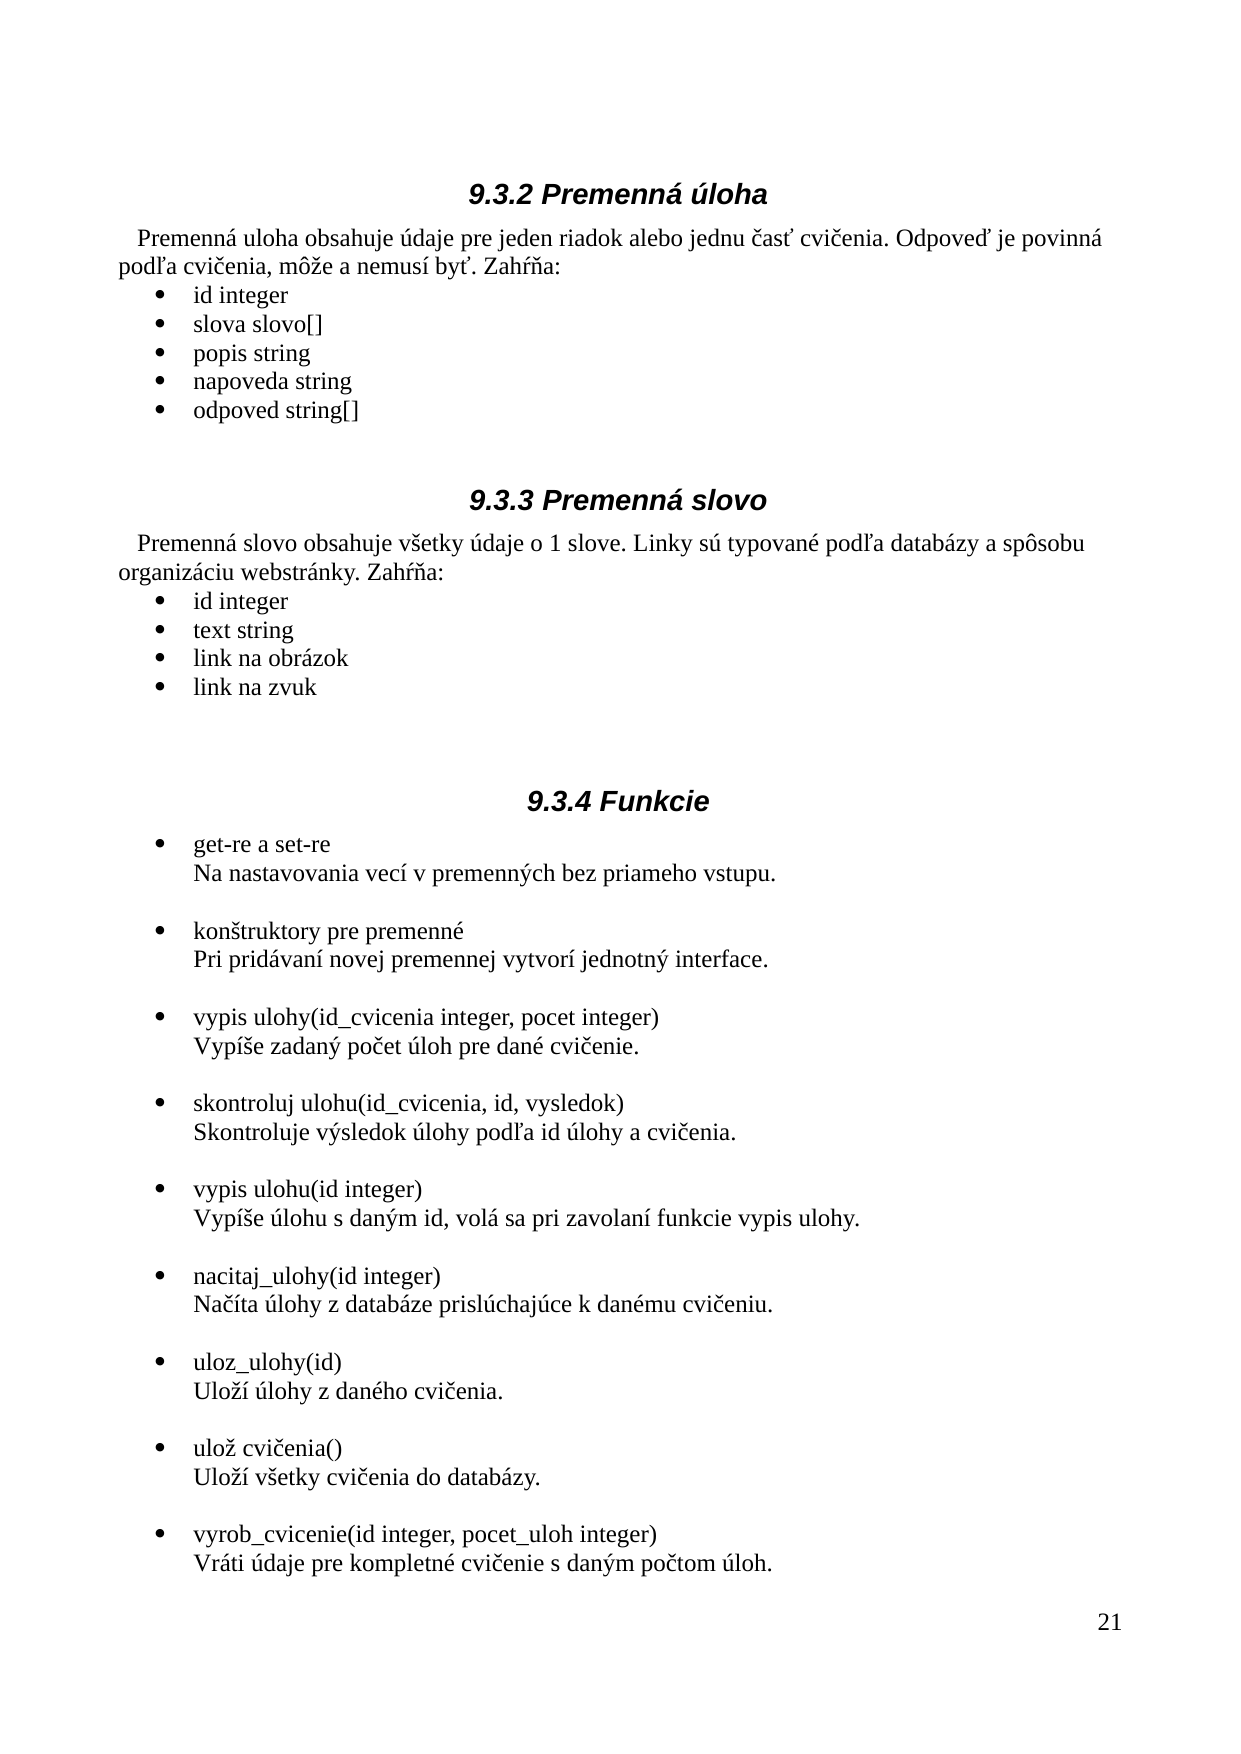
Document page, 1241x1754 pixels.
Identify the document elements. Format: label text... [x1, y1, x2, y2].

list text string [156, 615, 1122, 643]
list get-re a set-re [156, 829, 1122, 858]
list id integer [156, 280, 1122, 309]
text Premenná slovo obsahuje všetky údaje o 1 slove. Linky sú typované podľa databázy a spôsobu organizáciu webstránky. Zahŕňa: [118, 528, 1122, 586]
list Vypíše zadaný počet úloh pre dané cvičenie. [156, 1031, 1122, 1059]
list vypis ulohy(id_cvicenia integer, pocet integer) [156, 1002, 1122, 1031]
list ulož cvičenia() [156, 1433, 1122, 1462]
subtitle 9.3.4 Funkcie [117, 783, 1122, 817]
list vypis ulohu(id integer) [156, 1174, 1122, 1203]
list link na zvuk [156, 672, 1122, 701]
list Uloží úlohy z daného cvičenia. [156, 1376, 1122, 1404]
list link na obrázok [156, 643, 1122, 672]
subtitle 9.3.3 Premenná slovo [117, 482, 1122, 516]
list vyrob_cvicenie(id integer, pocet_uloh integer) [156, 1519, 1122, 1548]
list popis string [156, 338, 1122, 366]
list id integer [156, 586, 1122, 615]
list Vráti údaje pre kompletné cvičenie s daným počtom úloh. [156, 1548, 1122, 1577]
list Na nastavovania vecí v premenných bez priameho vstupu. [156, 858, 1122, 887]
text Premenná uloha obsahuje údaje pre jeden riadok alebo jednu časť cvičenia. Odpoveď je povinná podľa cvičenia, môže a nemusí byť. Zahŕňa: [118, 223, 1122, 280]
list Načíta úlohy z databáze prislúchajúce k danému cvičeniu. [156, 1289, 1122, 1318]
list nacitaj_ulohy(id integer) [156, 1261, 1122, 1289]
list napoveda string [156, 366, 1122, 395]
list skontroluj ulohu(id_cvicenia, id, vysledok) [156, 1088, 1122, 1117]
list Skontroluje výsledok úlohy podľa id úlohy a cvičenia. [156, 1117, 1122, 1146]
subtitle 9.3.2 Premenná úloha [117, 177, 1122, 210]
list slova slovo[] [156, 309, 1122, 338]
list odpoved string[] [156, 395, 1122, 424]
list Vypíše úlohu s daným id, volá sa pri zavolaní funkcie vypis ulohy. [156, 1203, 1122, 1232]
list konštruktory pre premenné [156, 916, 1122, 944]
list Pri pridávaní novej premennej vytvorí jednotný interface. [156, 944, 1122, 973]
list Uloží všetky cvičenia do databázy. [156, 1462, 1122, 1491]
list uloz_ulohy(id) [156, 1347, 1122, 1376]
